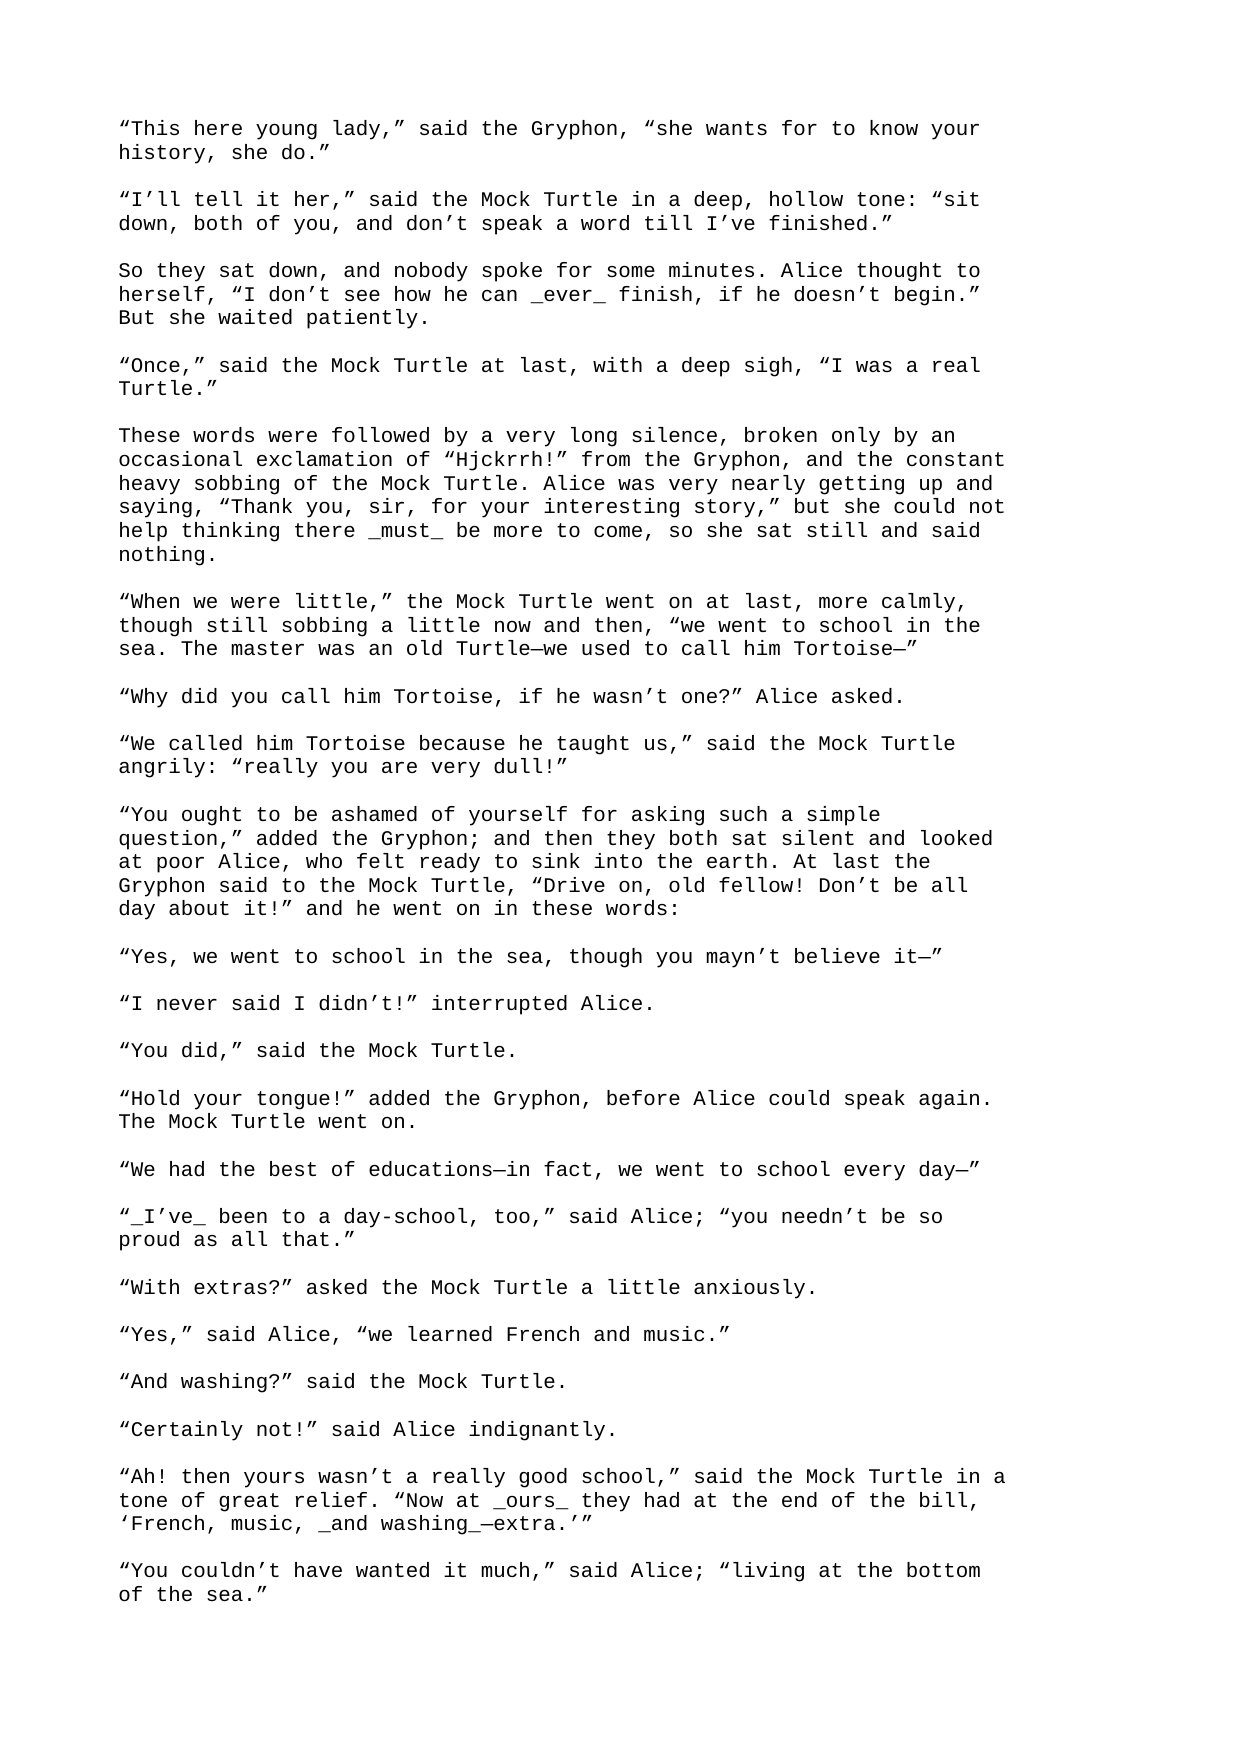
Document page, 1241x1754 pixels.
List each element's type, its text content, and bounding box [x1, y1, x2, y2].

text These words were followed by a very long silence, broken only by an [118, 426, 1122, 449]
text “With extras?” asked the Mock Turtle a little anxiously. [118, 1277, 1122, 1300]
text occasional exclamation of “Hjckrrh!” from the Gryphon, and the constant [118, 449, 1122, 473]
text “And washing?” said the Mock Turtle. [118, 1371, 1122, 1395]
text down, both of you, and don’t speak a word till I’ve finished.” [118, 213, 1122, 236]
text “Yes,” said Alice, “we learned French and music.” [118, 1324, 1122, 1348]
text herself, “I don’t see how he can _ever_ finish, if he doesn’t begin.” [118, 284, 1122, 307]
text “You couldn’t have wanted it much,” said Alice; “living at the bottom [118, 1561, 1122, 1584]
text tone of great relief. “Now at _ours_ they had at the end of the bill, [118, 1489, 1122, 1513]
text “_I’ve_ been to a day-school, too,” said Alice; “you needn’t be so [118, 1206, 1122, 1229]
text “I never said I didn’t!” interrupted Alice. [118, 993, 1122, 1017]
text proud as all that.” [118, 1229, 1122, 1253]
text Gryphon said to the Mock Turtle, “Drive on, old fellow! Don’t be all [118, 875, 1122, 898]
text angrily: “really you are very dull!” [118, 757, 1122, 780]
text nothing. [118, 544, 1122, 567]
text “You did,” said the Mock Turtle. [118, 1040, 1122, 1064]
text “You ought to be ashamed of yourself for asking such a simple [118, 804, 1122, 827]
text ‘French, music, _and washing_—extra.’” [118, 1513, 1122, 1537]
text “We called him Tortoise because he taught us,” said the Mock Turtle [118, 733, 1122, 757]
text “Ah! then yours wasn’t a really good school,” said the Mock Turtle in a [118, 1466, 1122, 1489]
text “Certainly not!” said Alice indignantly. [118, 1419, 1122, 1442]
text though still sobbing a little now and then, “we went to school in the [118, 615, 1122, 638]
text question,” added the Gryphon; and then they both sat silent and looked [118, 827, 1122, 851]
text Turtle.” [118, 378, 1122, 402]
text “Hold your tongue!” added the Gryphon, before Alice could speak again. [118, 1088, 1122, 1111]
text “This here young lady,” said the Gryphon, “she wants for to know your [118, 118, 1122, 142]
text “Once,” said the Mock Turtle at last, with a deep sigh, “I was a real [118, 354, 1122, 378]
text sea. The master was an old Turtle—we used to call him Tortoise—” [118, 638, 1122, 662]
text The Mock Turtle went on. [118, 1111, 1122, 1135]
text heavy sobbing of the Mock Turtle. Alice was very nearly getting up and [118, 473, 1122, 496]
text history, she do.” [118, 142, 1122, 165]
text But she waited patiently. [118, 307, 1122, 331]
text So they sat down, and nobody spoke for some minutes. Alice thought to [118, 260, 1122, 284]
text at poor Alice, who felt ready to sink into the earth. At last the [118, 851, 1122, 875]
text “I’ll tell it her,” said the Mock Turtle in a deep, hollow tone: “sit [118, 189, 1122, 213]
text “Yes, we went to school in the sea, though you mayn’t believe it—” [118, 946, 1122, 969]
text “Why did you call him Tortoise, if he wasn’t one?” Alice asked. [118, 686, 1122, 709]
text of the sea.” [118, 1584, 1122, 1608]
text “We had the best of educations—in fact, we went to school every day—” [118, 1158, 1122, 1182]
text saying, “Thank you, sir, for your interesting story,” but she could not [118, 496, 1122, 520]
text “When we were little,” the Mock Turtle went on at last, more calmly, [118, 591, 1122, 615]
text help thinking there _must_ be more to come, so she sat still and said [118, 520, 1122, 544]
text day about it!” and he went on in these words: [118, 898, 1122, 922]
